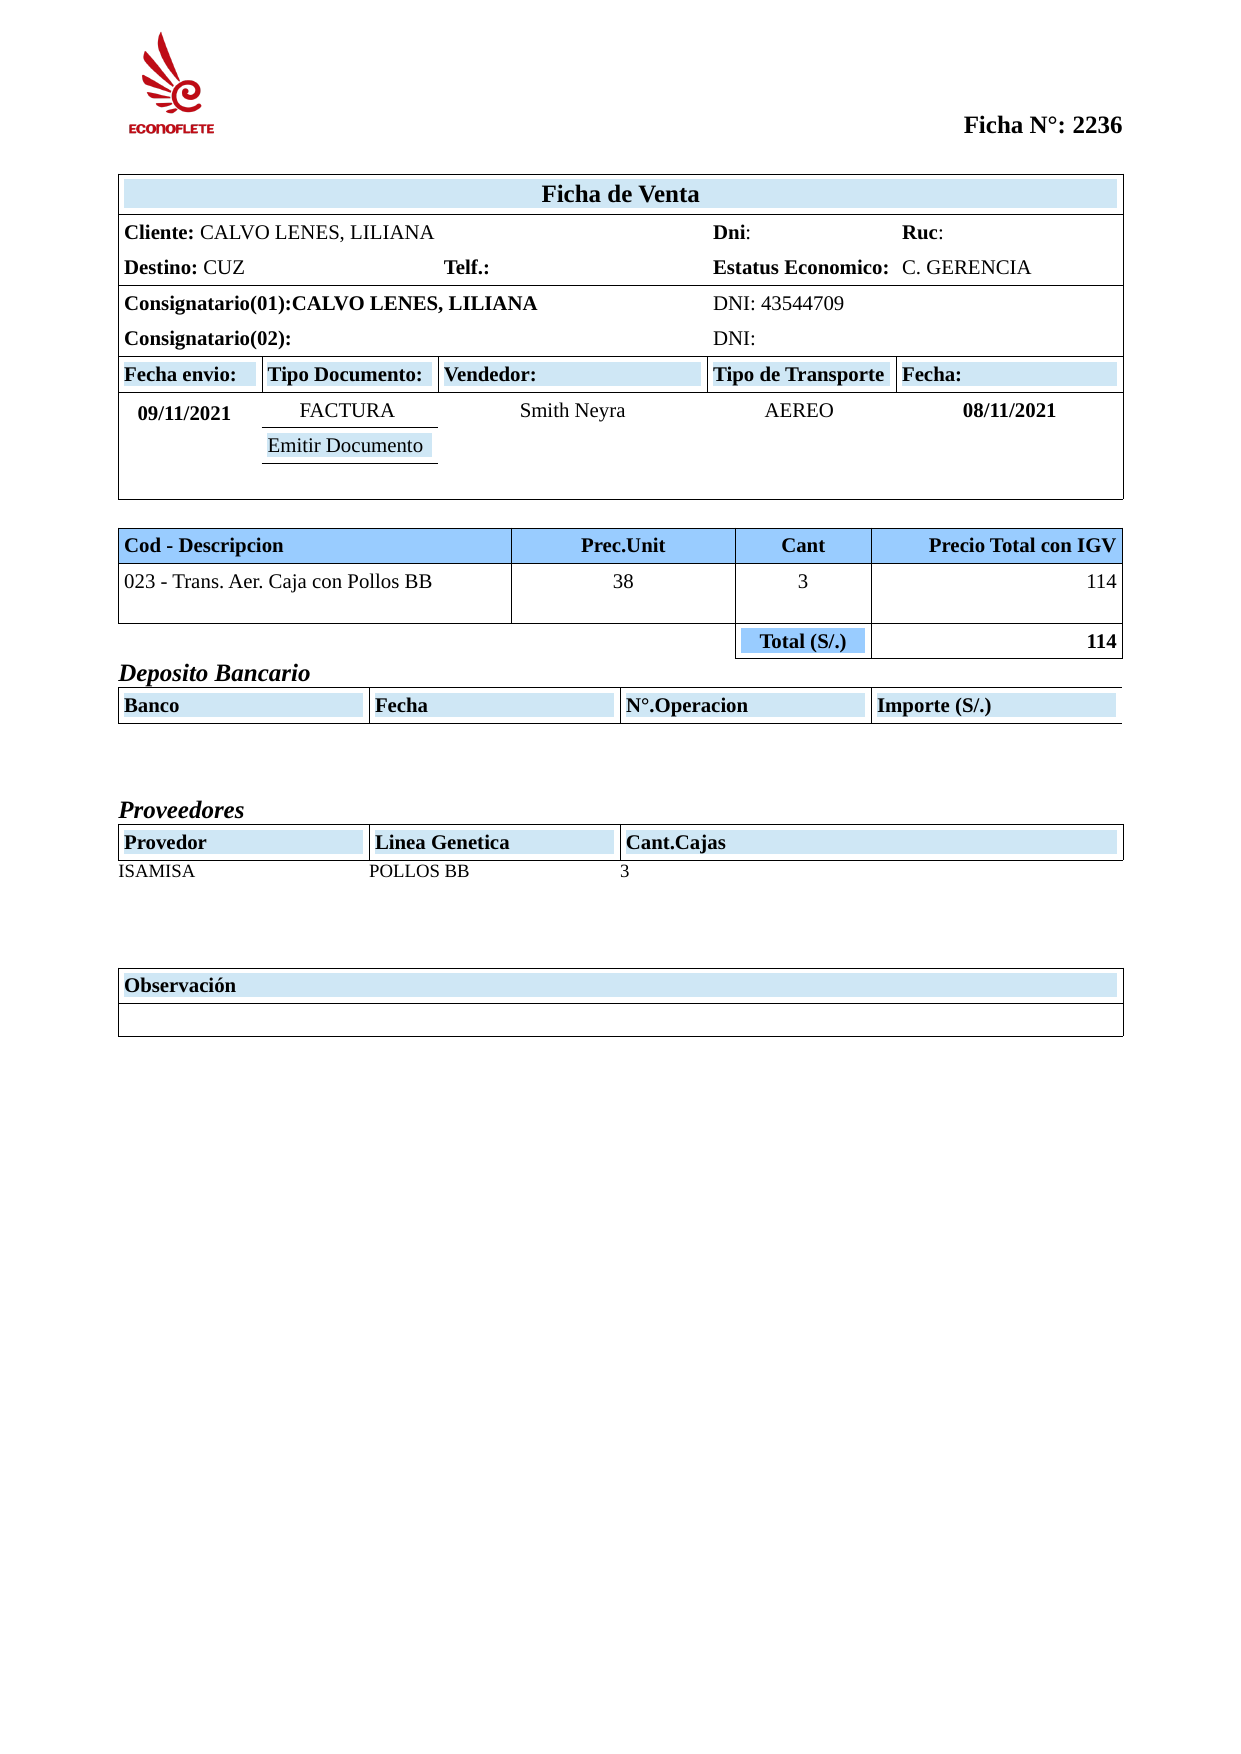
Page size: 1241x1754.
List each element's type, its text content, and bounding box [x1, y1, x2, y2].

table_cell [620, 924, 1123, 946]
table_header N°.Operacion [621, 688, 871, 723]
table_cell Fecha: [897, 357, 1123, 392]
table_cell [118, 747, 369, 771]
table_cell 023 - Trans. Aer. Caja con Pollos BB [119, 564, 511, 623]
table_cell Consignatario(02): [119, 321, 707, 356]
table_header Banco [119, 688, 369, 723]
table_cell AEREO [707, 393, 896, 498]
table_cell [620, 747, 871, 771]
table_cell C. GERENCIA [896, 249, 1123, 285]
table_cell [369, 946, 620, 967]
table_cell Emitir Documento [262, 428, 438, 463]
table_cell [511, 624, 735, 658]
table_cell DNI: [707, 321, 1123, 356]
table_cell 3 [736, 564, 871, 623]
table_cell [620, 881, 1123, 903]
table_cell 09/11/2021 [119, 393, 262, 498]
table_cell 08/11/2021 [896, 393, 1123, 498]
table_cell [118, 946, 369, 967]
table_cell Smith Neyra [438, 393, 707, 498]
text Proveedores [118, 795, 1122, 824]
table_cell [620, 724, 871, 747]
table_cell Cliente: CALVO LENES, LILIANA [119, 215, 707, 249]
table_cell [118, 724, 369, 747]
table_cell [369, 771, 620, 795]
table_header Linea Genetica [370, 825, 620, 859]
table_cell Telf.: [438, 249, 707, 285]
table_cell 114 [872, 564, 1122, 623]
table_cell [620, 771, 871, 795]
table_header Fecha [370, 688, 620, 723]
table_cell Consignatario(01):CALVO LENES, LILIANA [119, 286, 707, 321]
table_cell Estatus Economico: [707, 249, 896, 285]
text Deposito Bancario [118, 658, 1122, 687]
table_cell [620, 946, 1123, 967]
table_cell [871, 747, 1122, 771]
table_header Observación [119, 969, 1123, 1003]
table_cell Total (S/.) [736, 624, 871, 658]
table_cell Dni: [707, 215, 896, 249]
table_cell Ruc: [896, 215, 1123, 249]
table_cell ISAMISA [118, 861, 369, 881]
table_header Ficha de Venta [119, 175, 1123, 214]
table_cell DNI: 43544709 [707, 286, 1123, 321]
picture [118, 31, 225, 134]
table_cell [118, 903, 369, 924]
table_header Cant [736, 529, 871, 563]
table_cell Fecha envio: [119, 357, 262, 392]
table_header Cod - Descripcion [119, 529, 511, 563]
table_cell [369, 881, 620, 903]
table_cell [369, 924, 620, 946]
table_cell Tipo Documento: [263, 357, 438, 392]
table_cell [620, 903, 1123, 924]
table_header Precio Total con IGV [872, 529, 1122, 563]
table_cell Tipo de Transporte [708, 357, 896, 392]
table_cell [369, 903, 620, 924]
table_cell [119, 1004, 1123, 1036]
table_cell [118, 624, 511, 658]
table_cell Vendedor: [439, 357, 707, 392]
table_cell [118, 881, 369, 903]
table_header Prec.Unit [512, 529, 735, 563]
table_cell [262, 464, 438, 498]
table_cell [871, 771, 1122, 795]
table_cell FACTURA [262, 393, 438, 427]
table_cell [118, 771, 369, 795]
table_cell [871, 724, 1122, 747]
table_header Importe (S/.) [872, 688, 1122, 723]
table_cell [369, 724, 620, 747]
table_cell 114 [872, 624, 1122, 658]
table_cell Destino: CUZ [119, 249, 438, 285]
table_header Provedor [119, 825, 369, 859]
table_cell [118, 924, 369, 946]
table_cell POLLOS BB [369, 861, 620, 881]
table_cell 3 [620, 861, 1123, 881]
table_cell [369, 747, 620, 771]
table_header Cant.Cajas [621, 825, 1123, 859]
table_cell 38 [512, 564, 735, 623]
